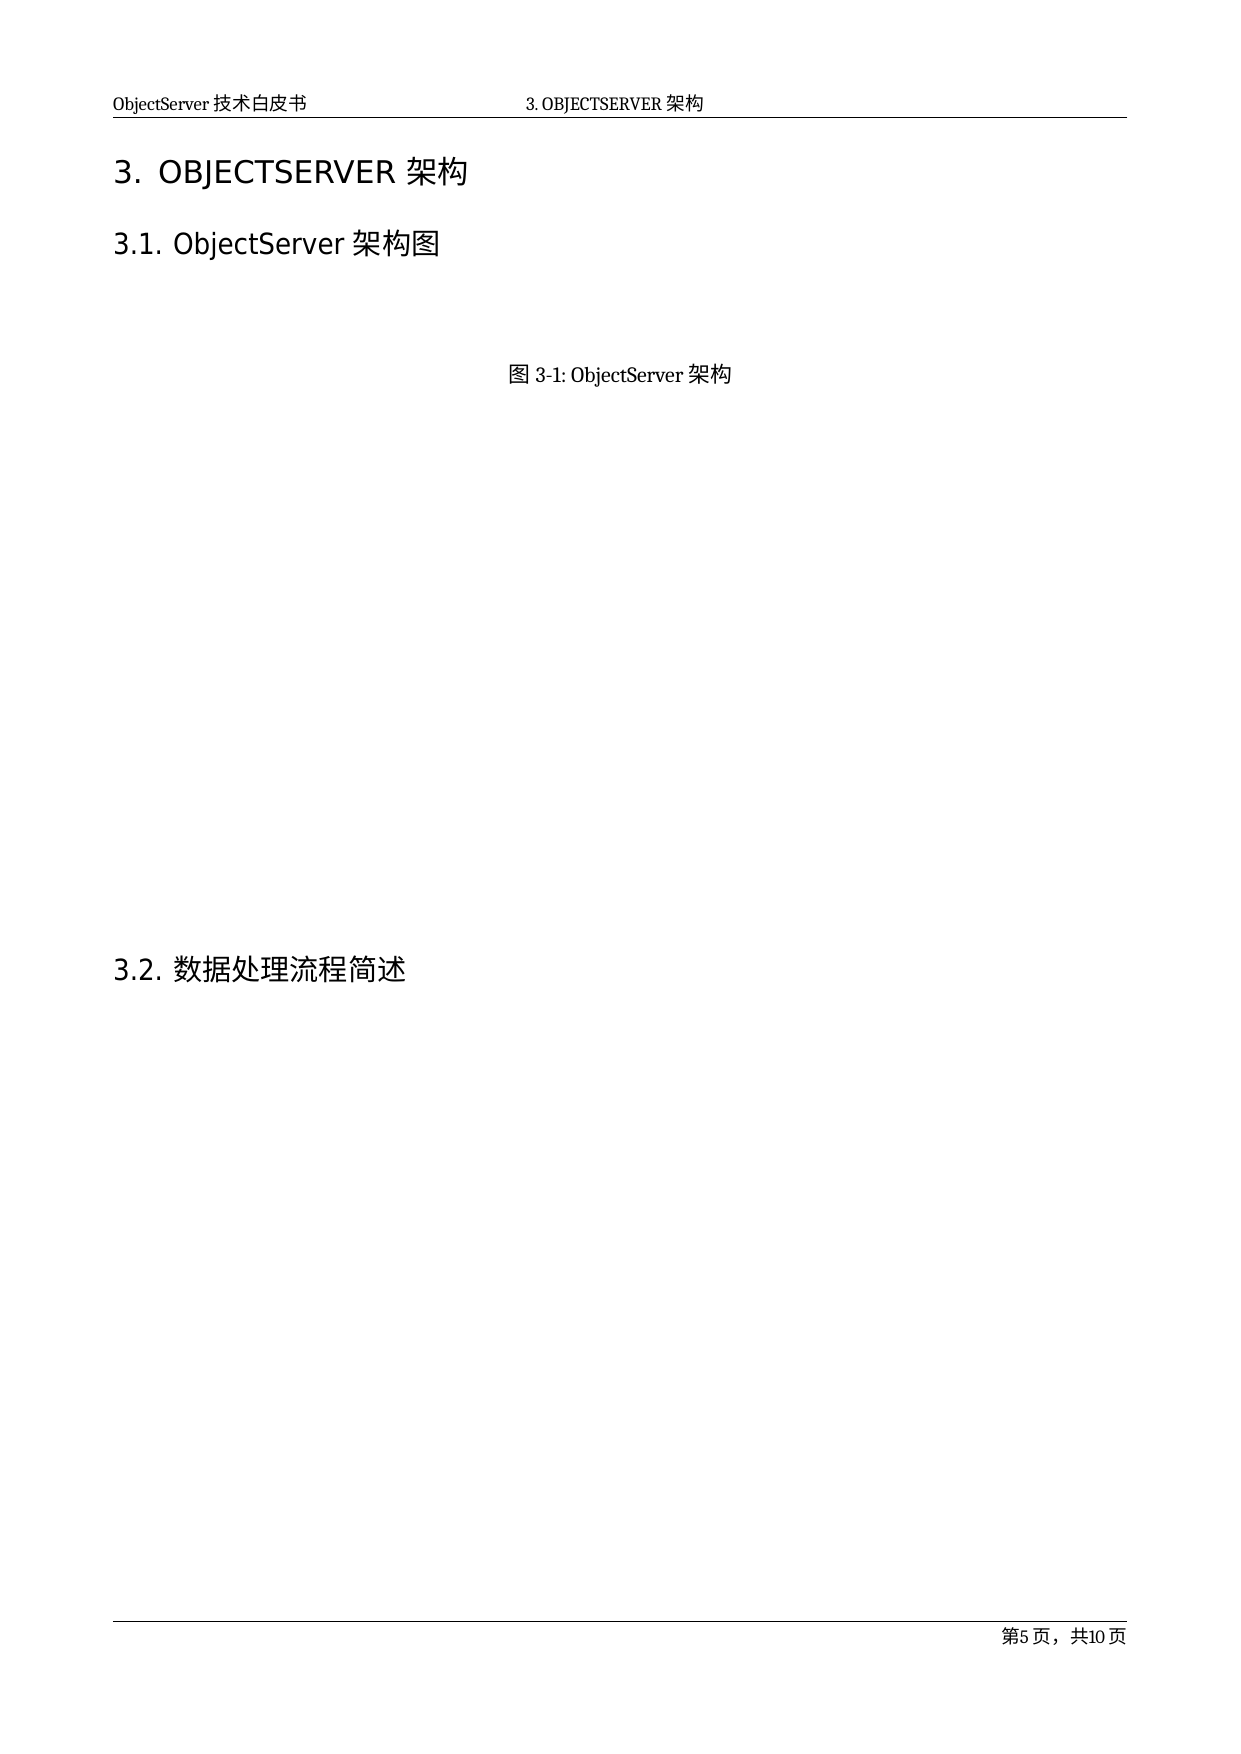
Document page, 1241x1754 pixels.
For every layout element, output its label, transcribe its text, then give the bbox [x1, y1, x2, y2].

subtitle ObjectServer 架构图 [113, 220, 1127, 263]
subtitle OBJECTSERVER 架构 [113, 147, 1127, 193]
text 图 3-1: ObjectServer架构 [113, 357, 1127, 388]
subtitle 数据处理流程简述 [113, 947, 1127, 989]
